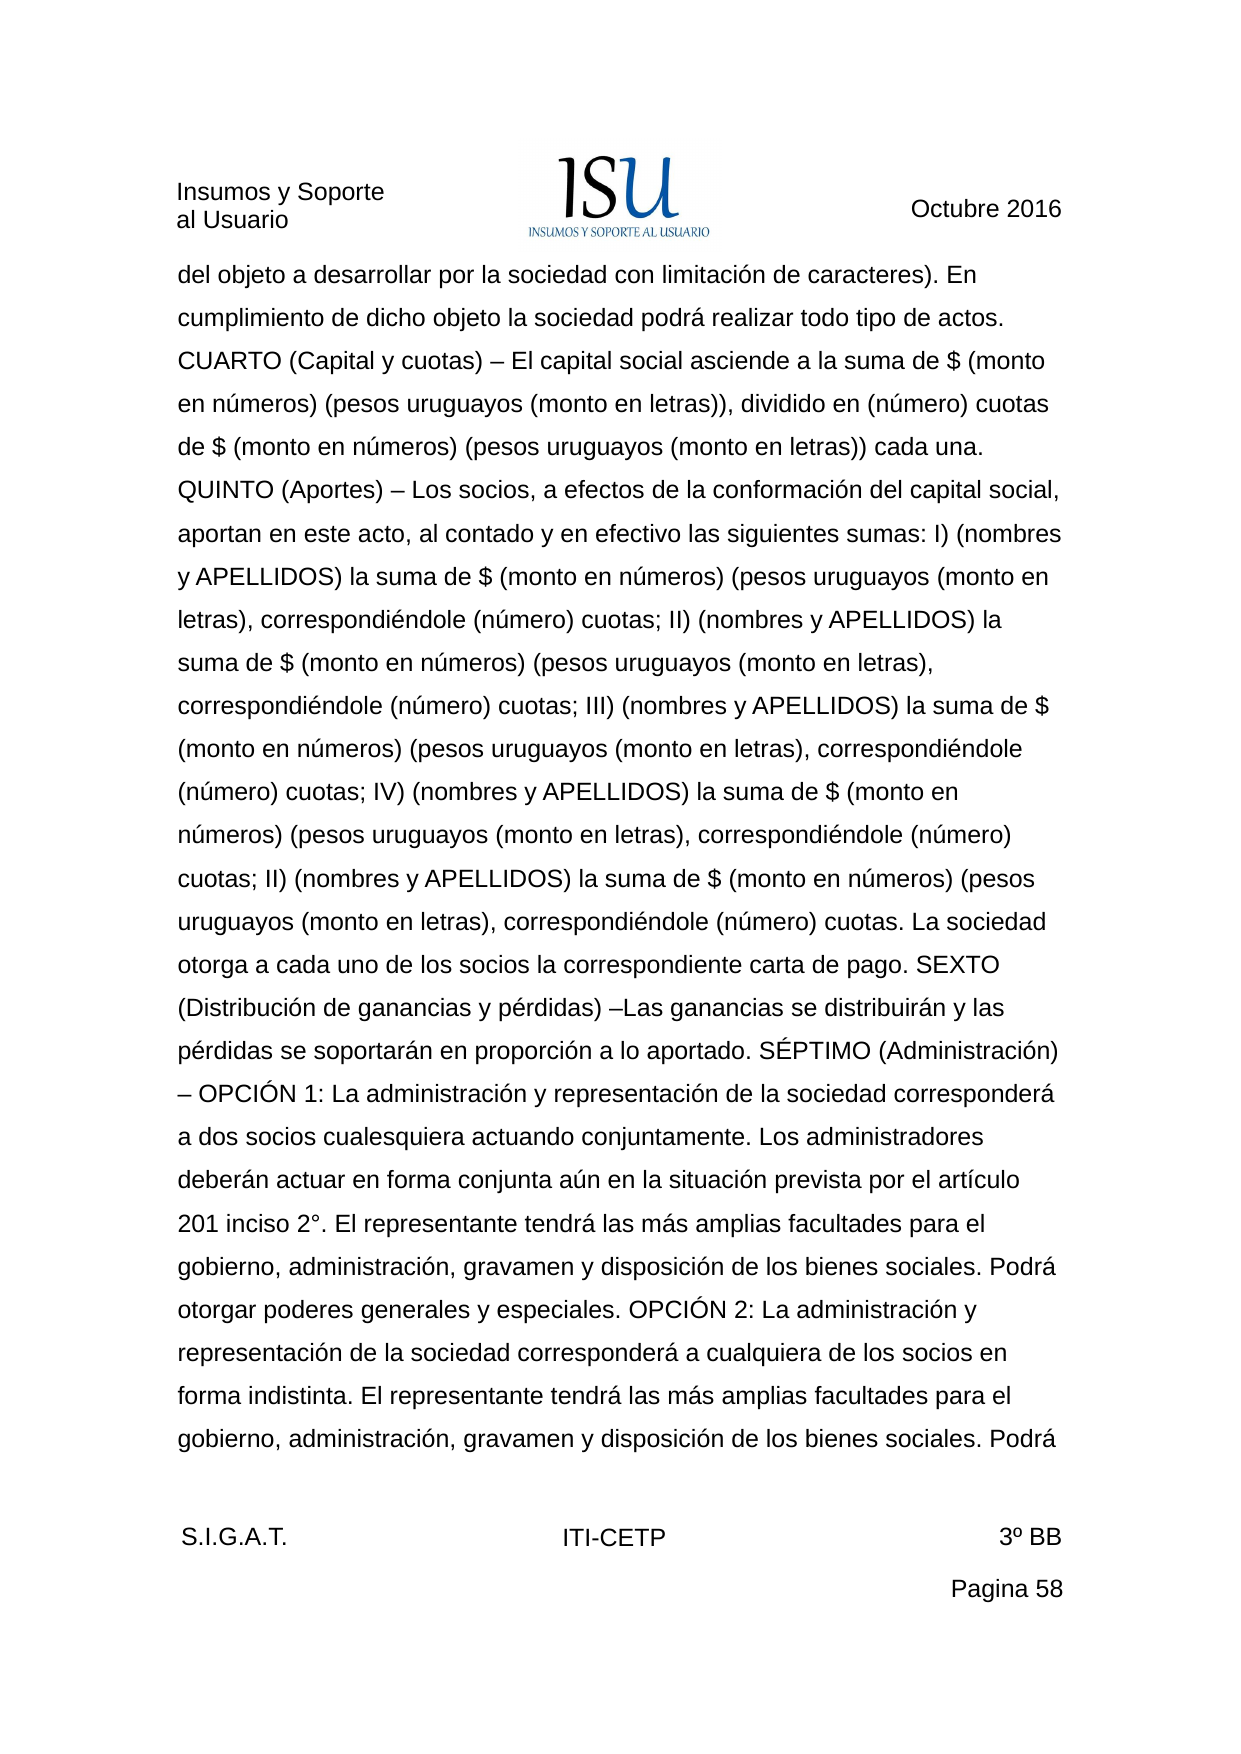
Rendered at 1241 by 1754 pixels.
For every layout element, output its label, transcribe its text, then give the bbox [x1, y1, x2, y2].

picture [517, 138, 723, 252]
text del objeto a desarrollar por la sociedad con limitación de caracteres). En cumplimiento de dicho objeto la sociedad podrá realizar todo tipo de actos. CUARTO (Capital y cuotas) – El capital social asciende a la suma de $ (monto en números) (pesos uruguayos (monto en letras)), dividido en (número) cuotas de $ (monto en números) (pesos uruguayos (monto en letras)) cada una. QUINTO (Aportes) – Los socios, a efectos de la conformación del capital social, aportan en este acto, al contado y en efectivo las siguientes sumas: I) (nombres y APELLIDOS) la suma de $ (monto en números) (pesos uruguayos (monto en letras), correspondiéndole (número) cuotas; II) (nombres y APELLIDOS) la suma de $ (monto en números) (pesos uruguayos (monto en letras), correspondiéndole (número) cuotas; III) (nombres y APELLIDOS) la suma de $ (monto en números) (pesos uruguayos (monto en letras), correspondiéndole (número) cuotas; IV) (nombres y APELLIDOS) la suma de $ (monto en números) (pesos uruguayos (monto en letras), correspondiéndole (número) cuotas; II) (nombres y APELLIDOS) la suma de $ (monto en números) (pesos uruguayos (monto en letras), correspondiéndole (número) cuotas. La sociedad otorga a cada uno de los socios la correspondiente carta de pago. SEXTO (Distribución de ganancias y pérdidas) –Las ganancias se distribuirán y las pérdidas se soportarán en proporción a lo aportado. SÉPTIMO (Administración) – OPCIÓN 1: La administración y representación de la sociedad corresponderá a dos socios cualesquiera actuando conjuntamente. Los administradores deberán actuar en forma conjunta aún en la situación prevista por el artículo 201 inciso 2°. El representante tendrá las más amplias facultades para el gobierno, administración, gravamen y disposición de los bienes sociales. Podrá otorgar poderes generales y especiales. OPCIÓN 2: La administración y representación de la sociedad corresponderá a cualquiera de los socios en forma indistinta. El representante tendrá las más amplias facultades para el gobierno, administración, gravamen y disposición de los bienes sociales. Podrá [177, 260, 1063, 1453]
